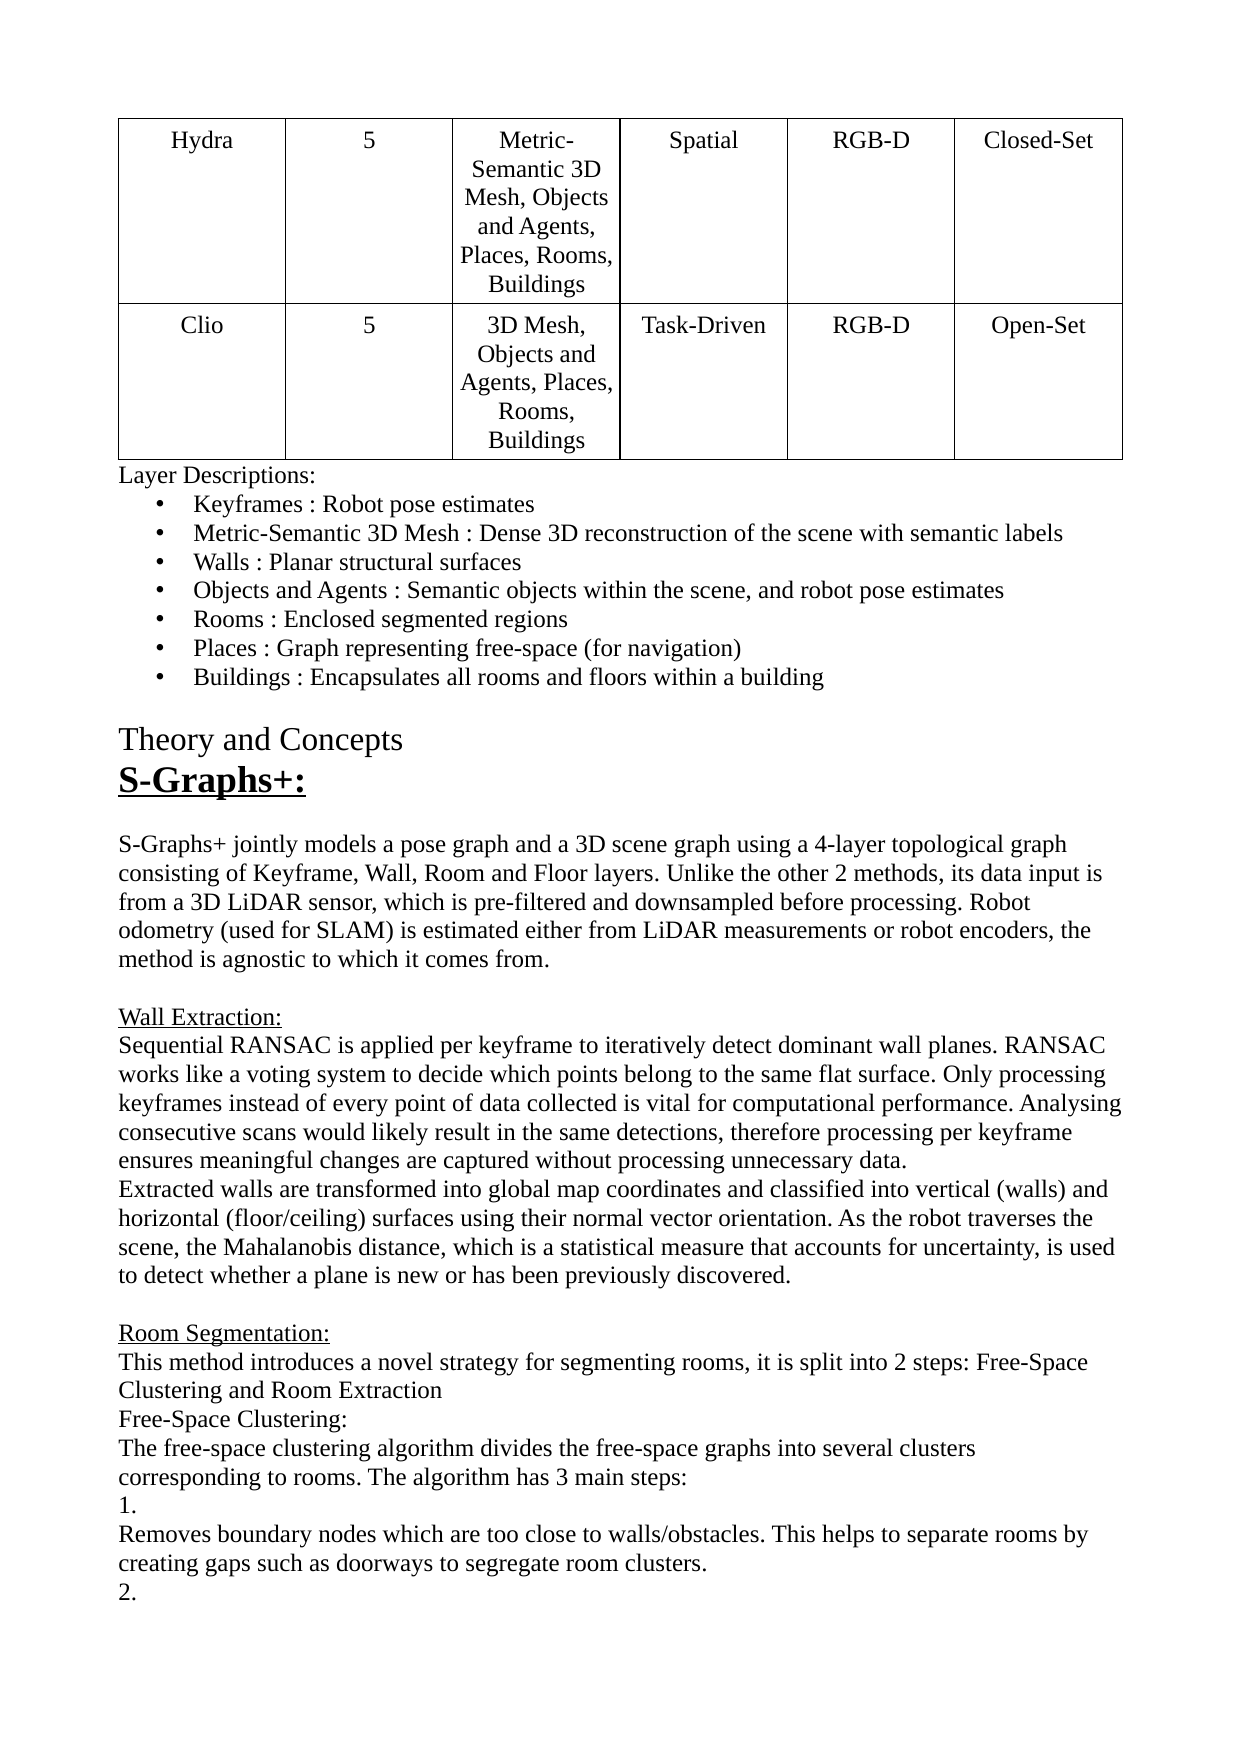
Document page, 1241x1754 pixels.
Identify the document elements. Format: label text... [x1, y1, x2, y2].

table_cell Clio [119, 304, 285, 459]
text S-Graphs+ jointly models a pose graph and a 3D scene graph using a 4-layer topological graph consisting of Keyframe, Wall, Room and Floor layers. Unlike the other 2 methods, its data input is from a 3D LiDAR sensor, which is pre-filtered and downsampled before processing. Robot odometry (used for SLAM) is estimated either from LiDAR measurements or robot encoders, the method is agnostic to which it comes from. [118, 829, 1122, 973]
text 2. [118, 1577, 1122, 1606]
list Metric-Semantic 3D Mesh : Dense 3D reconstruction of the scene with semantic labels [156, 518, 1122, 547]
table_cell 5 [286, 304, 452, 459]
text Layer Descriptions: [118, 460, 1122, 489]
text Sequential RANSAC is applied per keyframe to iteratively detect dominant wall planes. RANSAC works like a voting system to decide which points belong to the same flat surface. Only processing keyframes instead of every point of data collected is vital for computational performance. Analysing consecutive scans would likely result in the same detections, therefore processing per keyframe ensures meaningful changes are captured without processing unnecessary data. [118, 1031, 1122, 1174]
list Objects and Agents : Semantic objects within the scene, and robot pose estimates [156, 575, 1122, 604]
table_cell Metric-Semantic 3D Mesh, Objects and Agents, Places, Rooms, Buildings [453, 119, 619, 303]
text Wall Extraction: [118, 1002, 1122, 1031]
text Free-Space Clustering: [118, 1404, 1122, 1433]
table_cell RGB-D [788, 304, 954, 459]
text Removes boundary nodes which are too close to walls/obstacles. This helps to separate rooms by creating gaps such as doorways to segregate room clusters. [118, 1519, 1122, 1577]
table_cell Closed-Set [955, 119, 1122, 303]
text This method introduces a novel strategy for segmenting rooms, it is split into 2 steps: Free-Space Clustering and Room Extraction [118, 1347, 1122, 1404]
list Walls : Planar structural surfaces [156, 547, 1122, 575]
list Buildings : Encapsulates all rooms and floors within a building [156, 662, 1122, 690]
list Keyframes : Robot pose estimates [156, 489, 1122, 518]
text Room Segmentation: [118, 1318, 1122, 1347]
table_cell Hydra [119, 119, 285, 303]
table_cell 5 [286, 119, 452, 303]
text 1. [118, 1491, 1122, 1519]
text Theory and Concepts [118, 719, 1122, 757]
table_cell Spatial [621, 119, 787, 303]
text Extracted walls are transformed into global map coordinates and classified into vertical (walls) and horizontal (floor/ceiling) surfaces using their normal vector orientation. As the robot traverses the scene, the Mahalanobis distance, which is a statistical measure that accounts for uncertainty, is used to detect whether a plane is new or has been previously discovered. [118, 1174, 1122, 1289]
list Places : Graph representing free-space (for navigation) [156, 633, 1122, 662]
list Rooms : Enclosed segmented regions [156, 604, 1122, 633]
table_cell 3D Mesh, Objects and Agents, Places, Rooms, Buildings [453, 304, 619, 459]
text S-Graphs+: [118, 757, 1122, 801]
text The free-space clustering algorithm divides the free-space graphs into several clusters corresponding to rooms. The algorithm has 3 main steps: [118, 1433, 1122, 1491]
table_cell Open-Set [955, 304, 1122, 459]
table_cell RGB-D [788, 119, 954, 303]
table_cell Task-Driven [621, 304, 787, 459]
